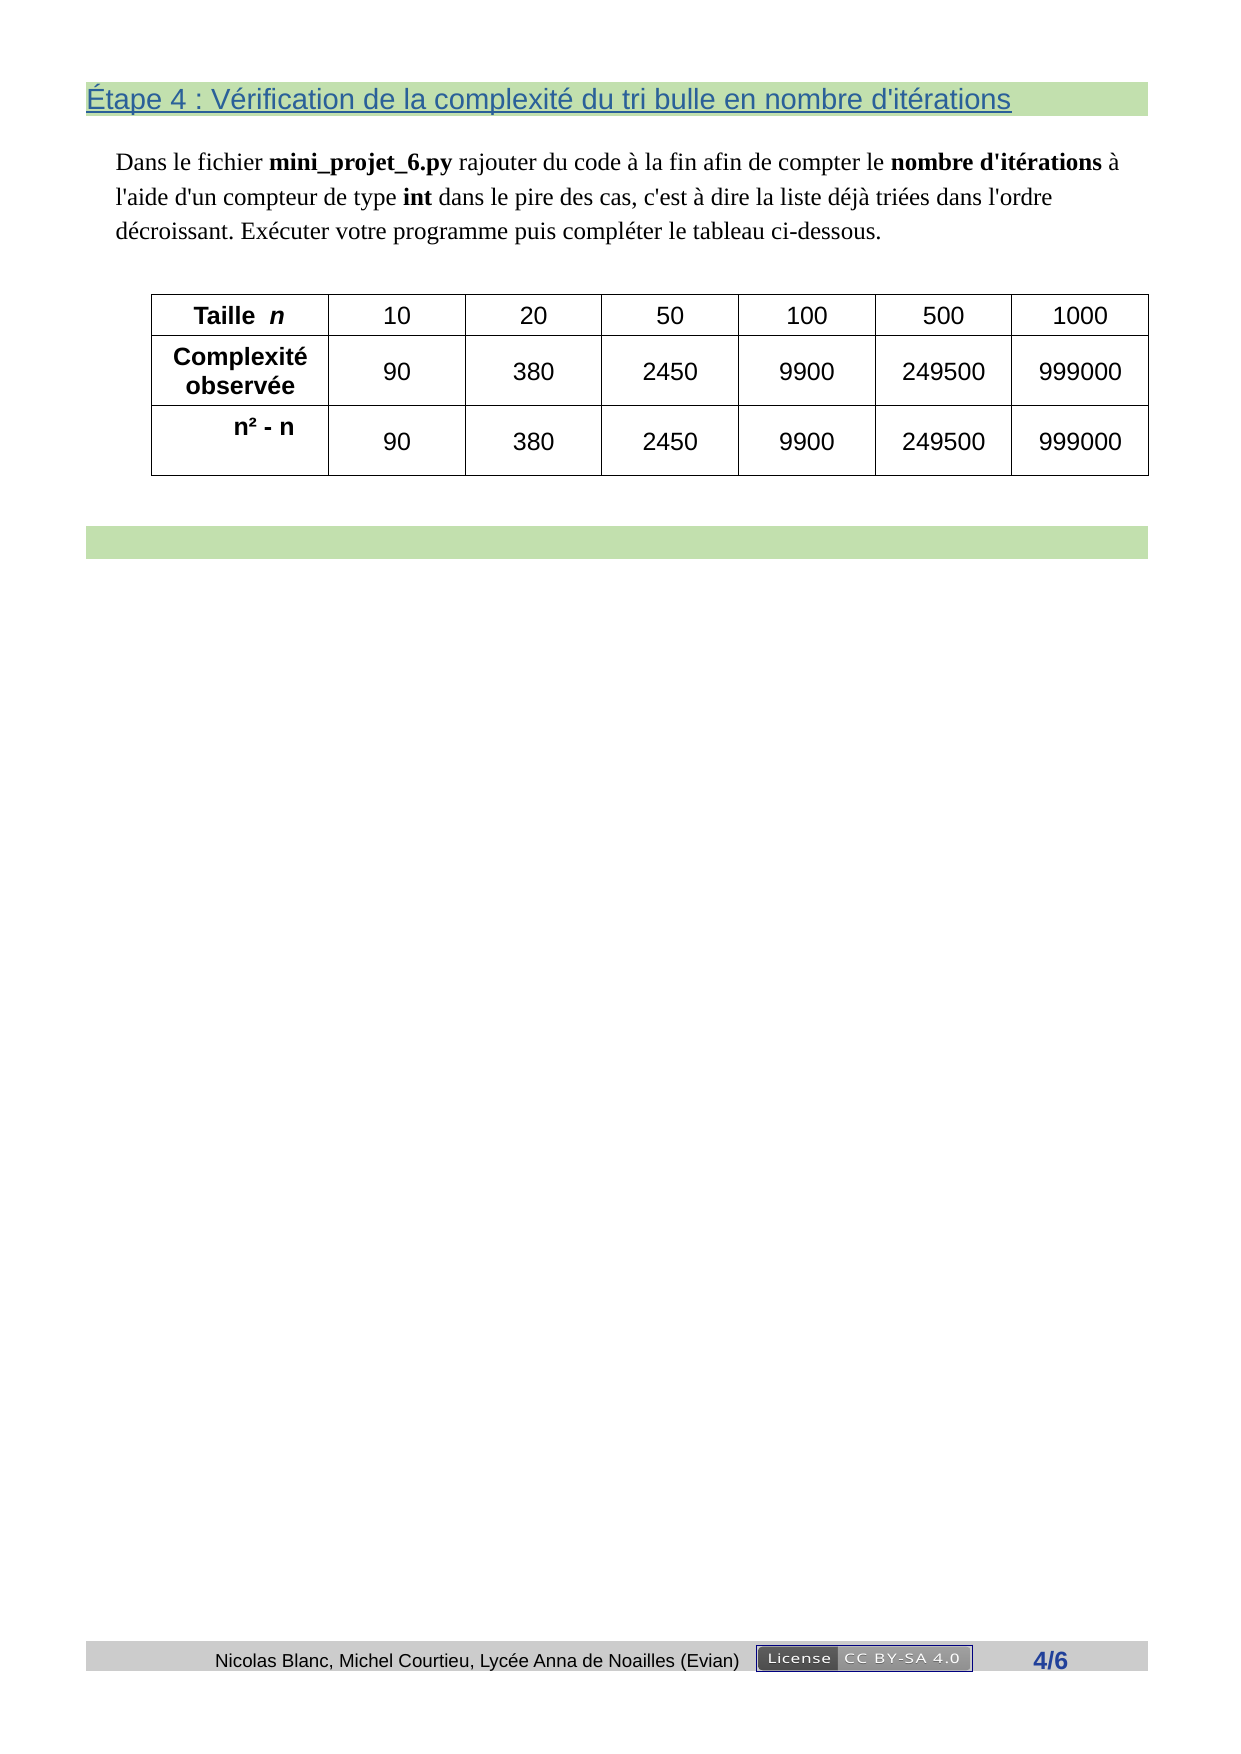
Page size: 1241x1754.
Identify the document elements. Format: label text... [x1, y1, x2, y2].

table_cell 90 [329, 336, 465, 405]
table_cell 90 [329, 406, 465, 475]
table_cell 249500 [876, 406, 1011, 475]
table_cell 9900 [739, 406, 875, 475]
table_header 50 [602, 295, 738, 335]
table_cell n² - n [152, 406, 328, 475]
table_cell 2450 [602, 406, 738, 475]
table_cell 380 [466, 336, 601, 405]
table_header 1000 [1012, 295, 1148, 335]
table_cell Complexité observée [152, 336, 328, 405]
table_cell 999000 [1012, 406, 1148, 475]
table_cell 380 [466, 406, 601, 475]
table_cell 249500 [876, 336, 1011, 405]
text Dans le fichier mini_projet_6.py rajouter du code à la fin afin de compter le nombre d'itérations à l'aide d'un compteur de type int dans le pire des cas, c'est à dire la liste déjà triées dans l'ordre décroissant. Exécuter votre programme puis compléter le tableau ci-dessous. [115, 147, 1148, 245]
text Étape 4 : Vérification de la complexité du tri bulle en nombre d'itérations [86, 82, 1148, 116]
table_header 20 [466, 295, 601, 335]
table_header 500 [876, 295, 1011, 335]
table_cell 2450 [602, 336, 738, 405]
table_header 100 [739, 295, 875, 335]
table_cell 999000 [1012, 336, 1148, 405]
table_cell 9900 [739, 336, 875, 405]
table_header Taille n [152, 295, 328, 335]
table_header 10 [329, 295, 465, 335]
